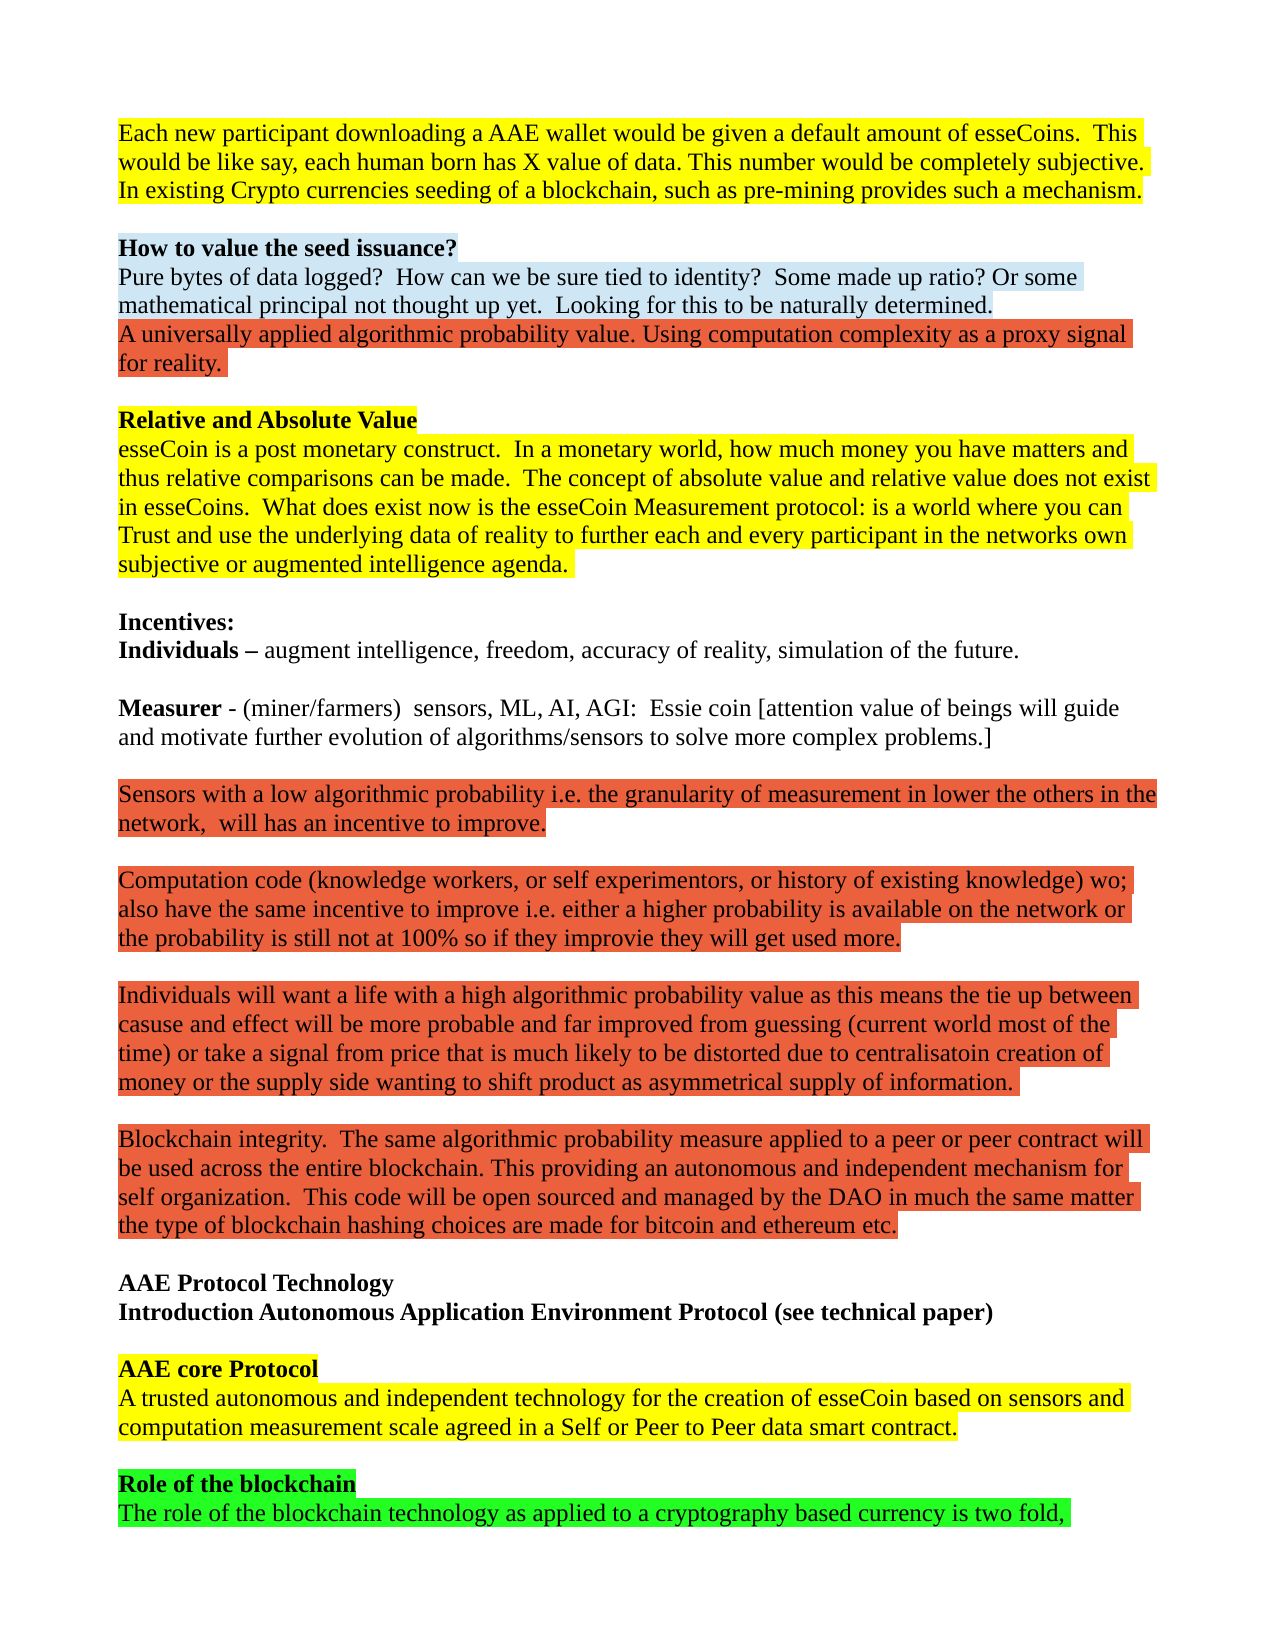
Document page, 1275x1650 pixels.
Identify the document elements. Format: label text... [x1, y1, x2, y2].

text A trusted autonomous and independent technology for the creation of esseCoin based on sensors and computation measurement scale agreed in a Self or Peer to Peer data smart contract. [118, 1383, 1157, 1441]
text AAE Protocol Technology [118, 1268, 1157, 1297]
text Each new participant downloading a AAE wallet would be given a default amount of esseCoins. This would be like say, each human born has X value of data. This number would be completely subjective. In existing Crypto currencies seeding of a blockchain, such as pre-mining provides such a mechanism. [118, 118, 1157, 204]
text Role of the blockchain [118, 1469, 1157, 1498]
text Sensors with a low algorithmic probability i.e. the granularity of measurement in lower the others in the network, will has an incentive to improve. [118, 779, 1157, 837]
text Individuals will want a life with a high algorithmic probability value as this means the tie up between casuse and effect will be more probable and far improved from guessing (current world most of the time) or take a signal from price that is much likely to be distorted due to centralisatoin creation of money or the supply side wanting to shift product as asymmetrical supply of information. [118, 981, 1157, 1096]
text Blockchain integrity. The same algorithmic probability measure applied to a peer or peer contract will be used across the entire blockchain. This providing an autonomous and independent mechanism for self organization. This code will be open sourced and managed by the DAO in much the same matter the type of blockchain hashing choices are made for bitcoin and ethereum etc. [118, 1124, 1157, 1239]
text Incentives: [118, 607, 1157, 636]
text The role of the blockchain technology as applied to a cryptography based currency is two fold, [118, 1498, 1157, 1527]
text AAE core Protocol [118, 1354, 1157, 1383]
text Introduction Autonomous Application Environment Protocol (see technical paper) [118, 1297, 1157, 1326]
text Relative and Absolute Value [118, 406, 1157, 434]
text Computation code (knowledge workers, or self experimentors, or history of existing knowledge) wo; also have the same incentive to improve i.e. either a higher probability is available on the network or the probability is still not at 100% so if they improvie they will get used more. [118, 866, 1157, 952]
text How to value the seed issuance? [118, 233, 1157, 262]
text esseCoin is a post monetary construct. In a monetary world, how much money you have matters and thus relative comparisons can be made. The concept of absolute value and relative value does not exist in esseCoins. What does exist now is the esseCoin Measurement protocol: is a world where you can Trust and use the underlying data of reality to further each and every participant in the networks own subjective or augmented intelligence agenda. [118, 434, 1157, 578]
text A universally applied algorithmic probability value. Using computation complexity as a proxy signal for reality. [118, 319, 1157, 377]
text Measurer - (miner/farmers) sensors, ML, AI, AGI: Essie coin [attention value of beings will guide and motivate further evolution of algorithms/sensors to solve more complex problems.] [118, 693, 1157, 751]
text Individuals – augment intelligence, freedom, accuracy of reality, simulation of the future. [118, 636, 1157, 664]
text Pure bytes of data logged? How can we be sure tied to identity? Some made up ratio? Or some mathematical principal not thought up yet. Looking for this to be naturally determined. [118, 262, 1157, 319]
